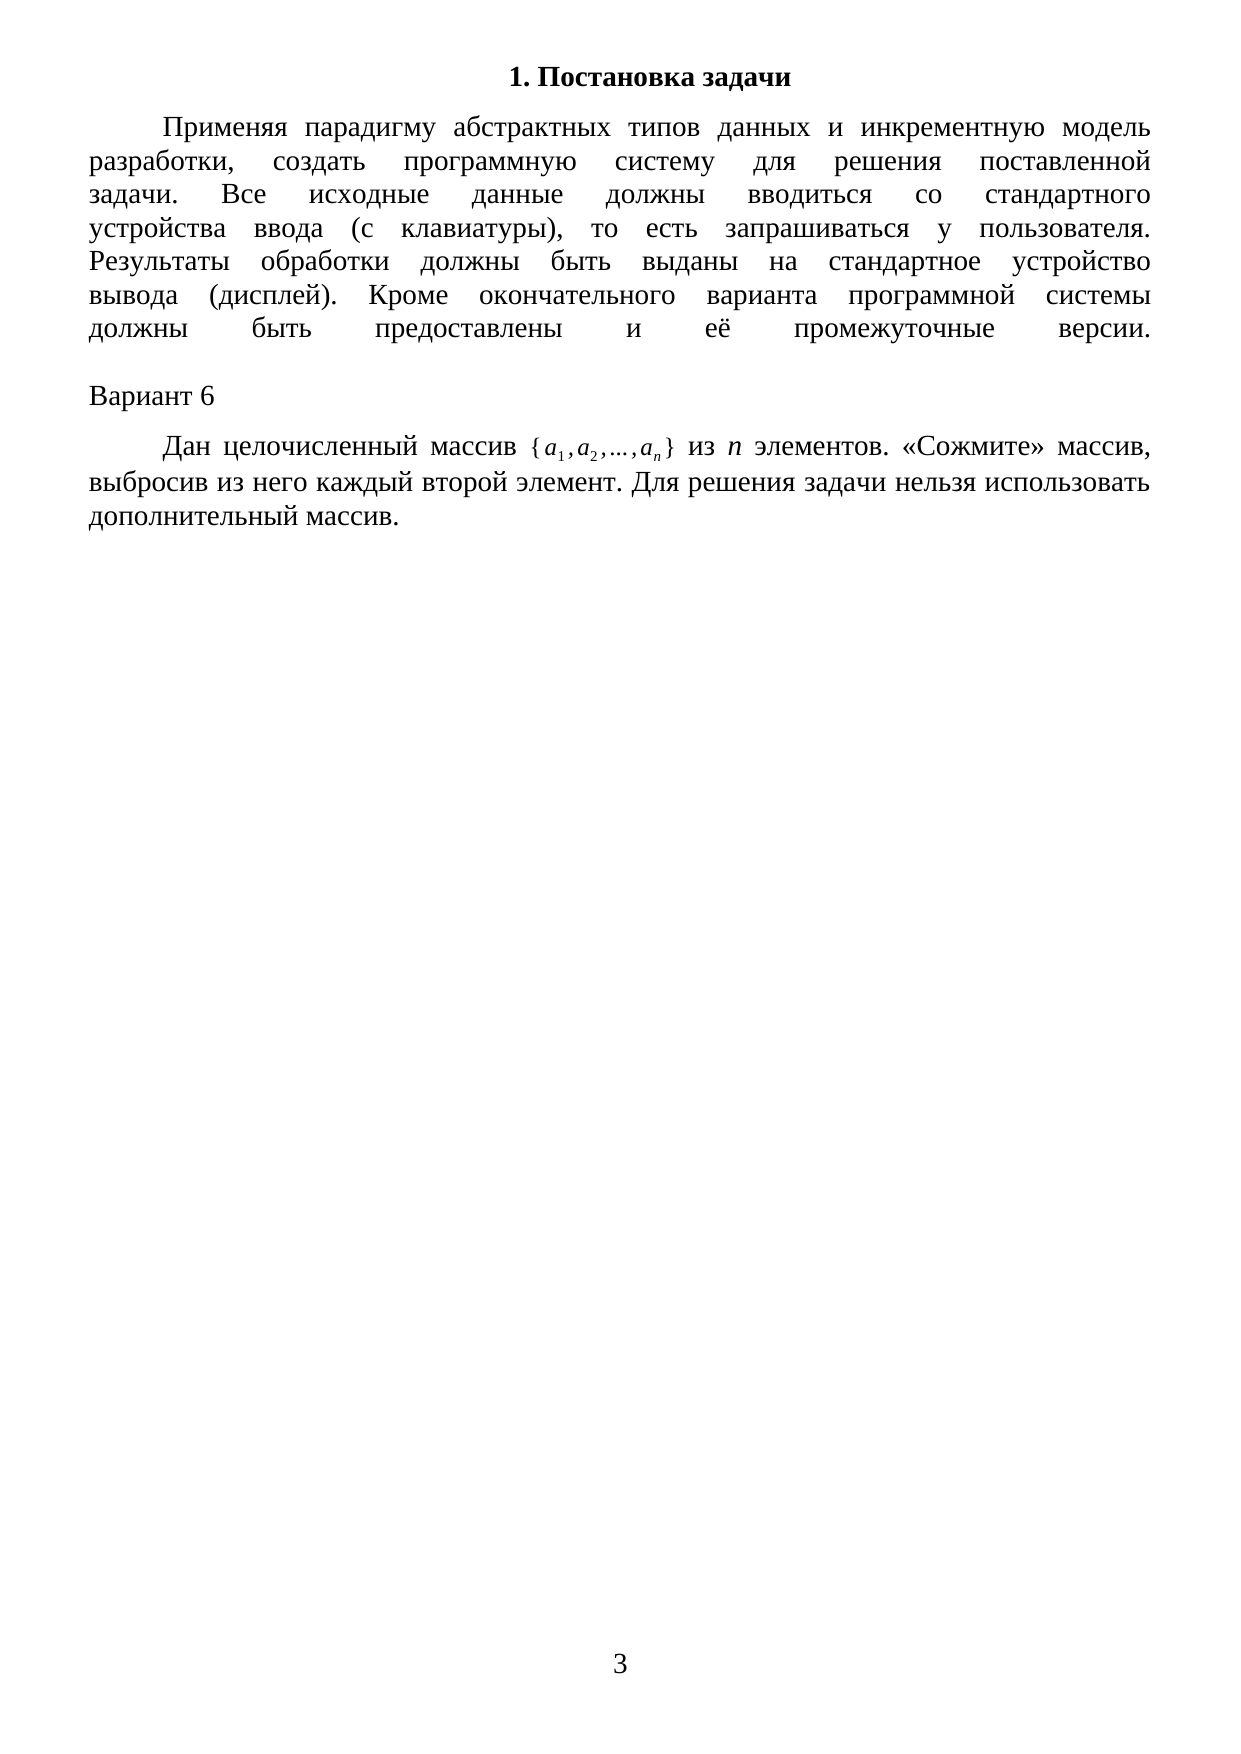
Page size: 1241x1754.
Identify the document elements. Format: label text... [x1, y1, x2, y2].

text 1. Постановка задачи [89, 59, 1152, 93]
text Дан целочисленный массив из n элементов. «Сожмите» массив, выбросив из него каждый второй элемент. Для решения задачи нельзя использовать дополнительный массив. [89, 428, 1152, 531]
text Применяя парадигму абстрактных типов данных и инкрементную модель разработки, создать программную систему для решения поставленной задачи. Все исходные данные должны вводиться со стандартного устройства ввода (с клавиатуры), то есть запрашиваться у пользователя. Результаты обработки должны быть выданы на стандартное устройство вывода (дисплей). Кроме окончательного варианта программной системы должны быть предоставлены и её промежуточные версии. Вариант 6 [89, 109, 1152, 411]
